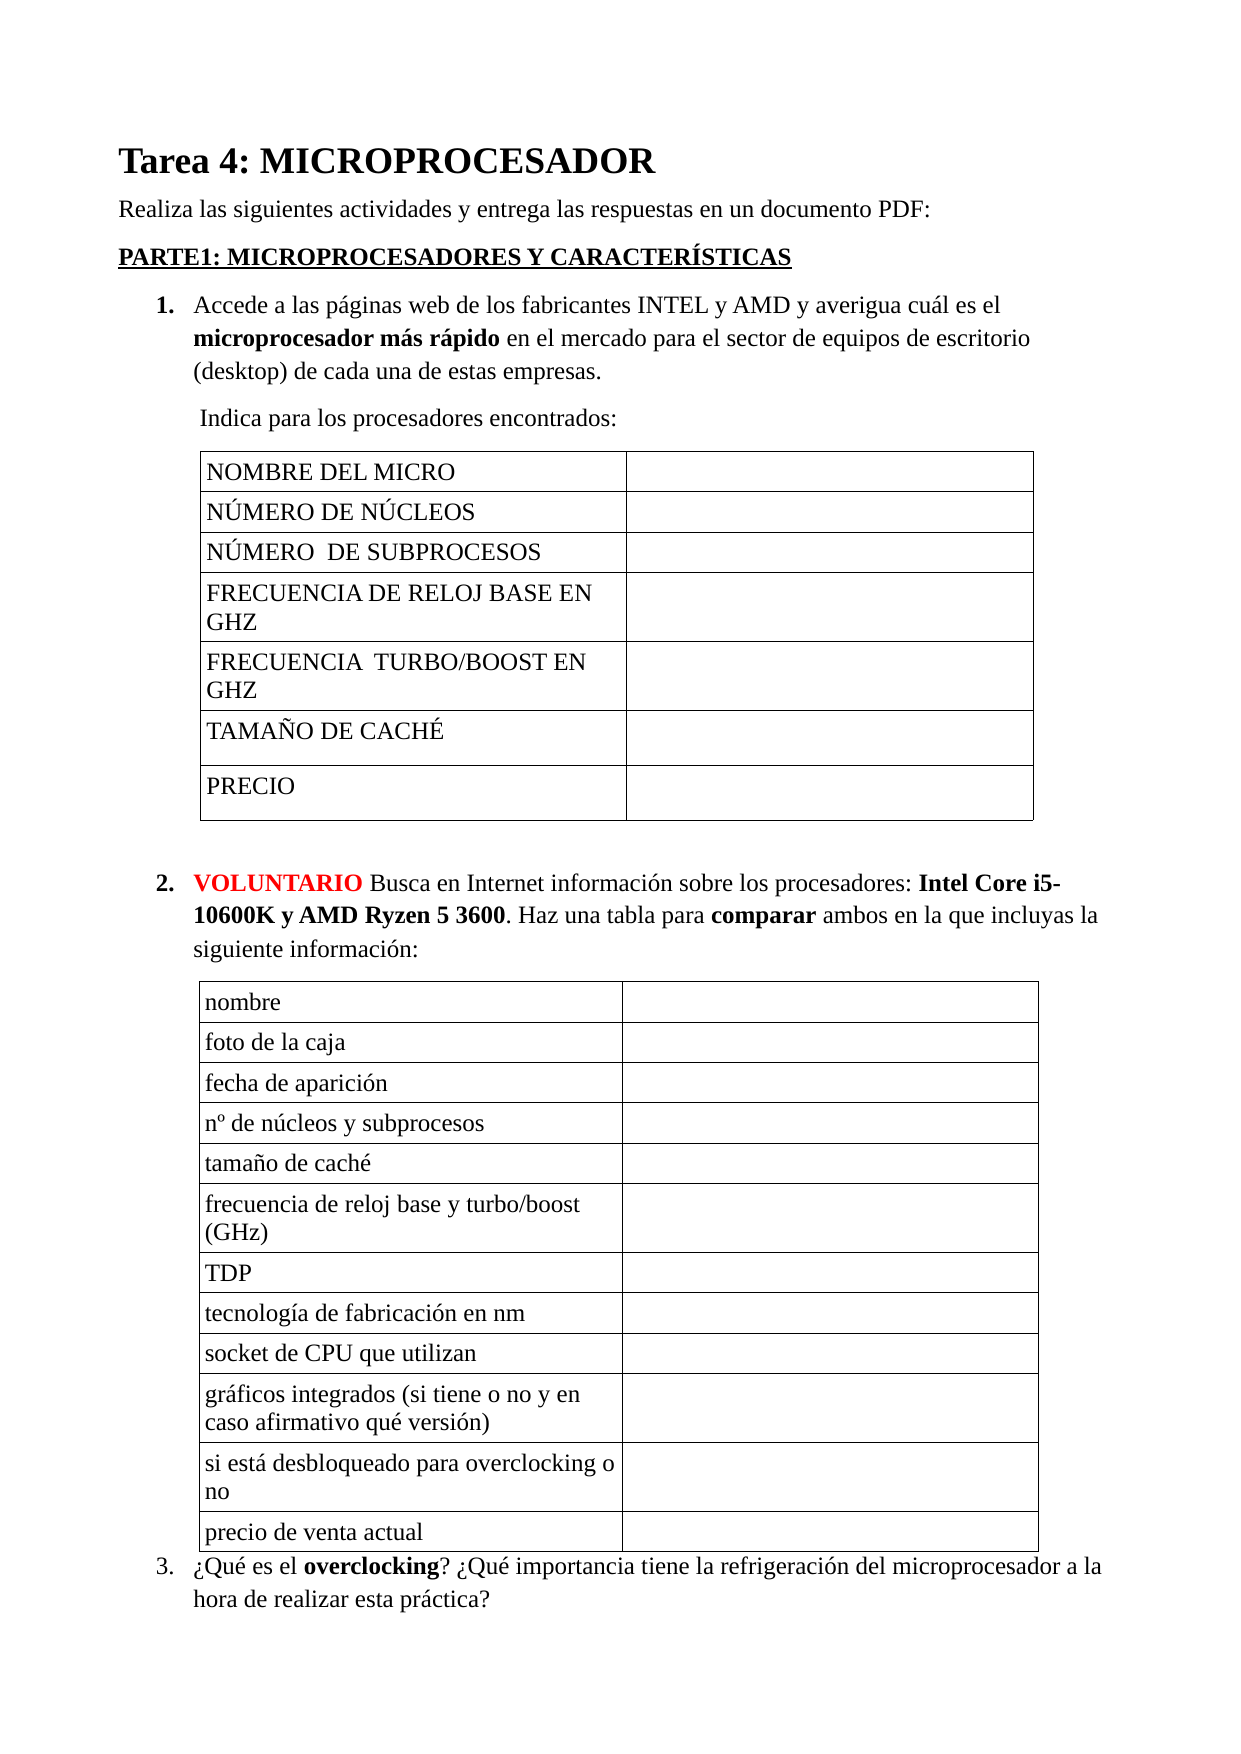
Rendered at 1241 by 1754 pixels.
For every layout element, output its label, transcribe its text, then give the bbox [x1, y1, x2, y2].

table_cell [623, 1103, 1038, 1142]
table_cell [623, 1144, 1038, 1183]
subtitle Tarea 4: MICROPROCESADOR [118, 139, 1122, 182]
table_cell [623, 1443, 1038, 1511]
list ¿Qué es el overclocking? ¿Qué importancia tiene la refrigeración del microprocesador a la hora de realizar esta práctica? [156, 1551, 1122, 1613]
table_cell [623, 1184, 1038, 1252]
table_cell [623, 1512, 1038, 1551]
table_cell [627, 766, 1033, 820]
table_cell TDP [200, 1253, 622, 1292]
table_cell si está desbloqueado para overclocking o no [200, 1443, 622, 1511]
table_cell [627, 492, 1033, 532]
table_header nombre [200, 982, 622, 1022]
table_cell [623, 1253, 1038, 1292]
table_cell PRECIO [201, 766, 626, 820]
table_cell NÚMERO DE SUBPROCESOS [201, 533, 626, 572]
table_header [623, 982, 1038, 1022]
table_cell [623, 1374, 1038, 1442]
text PARTE1: MICROPROCESADORES Y CARACTERÍSTICAS [118, 242, 1122, 271]
table_cell tamaño de caché [200, 1144, 622, 1183]
table_header [627, 452, 1033, 491]
table_cell frecuencia de reloj base y turbo/boost (GHz) [200, 1184, 622, 1252]
table_cell NÚMERO DE NÚCLEOS [201, 492, 626, 532]
table_cell nº de núcleos y subprocesos [200, 1103, 622, 1142]
list Indica para los procesadores encontrados: [156, 403, 1122, 432]
table_cell TAMAÑO DE CACHÉ [201, 711, 626, 765]
list Accede a las páginas web de los fabricantes INTEL y AMD y averigua cuál es el microprocesador más rápido en el mercado para el sector de equipos de escritorio (desktop) de cada una de estas empresas. [156, 290, 1122, 384]
table_cell FRECUENCIA TURBO/BOOST EN GHZ [201, 642, 626, 710]
table_cell [623, 1023, 1038, 1062]
table_cell [623, 1334, 1038, 1373]
table_cell FRECUENCIA DE RELOJ BASE EN GHZ [201, 573, 626, 641]
table_cell [623, 1293, 1038, 1332]
table_cell fecha de aparición [200, 1063, 622, 1102]
table_cell gráficos integrados (si tiene o no y en caso afirmativo qué versión) [200, 1374, 622, 1442]
table_cell [627, 642, 1033, 710]
table_cell foto de la caja [200, 1023, 622, 1062]
table_cell [627, 533, 1033, 572]
list VOLUNTARIO Busca en Internet información sobre los procesadores: Intel Core i5-10600K y AMD Ryzen 5 3600. Haz una tabla para comparar ambos en la que incluyas la siguiente información: [156, 868, 1122, 962]
table_cell tecnología de fabricación en nm [200, 1293, 622, 1332]
table_cell [627, 573, 1033, 641]
table_cell precio de venta actual [200, 1512, 622, 1551]
text Realiza las siguientes actividades y entrega las respuestas en un documento PDF: [118, 194, 1122, 223]
table_cell [623, 1063, 1038, 1102]
table_cell [627, 711, 1033, 765]
table_cell socket de CPU que utilizan [200, 1334, 622, 1373]
table_header NOMBRE DEL MICRO [201, 452, 626, 491]
